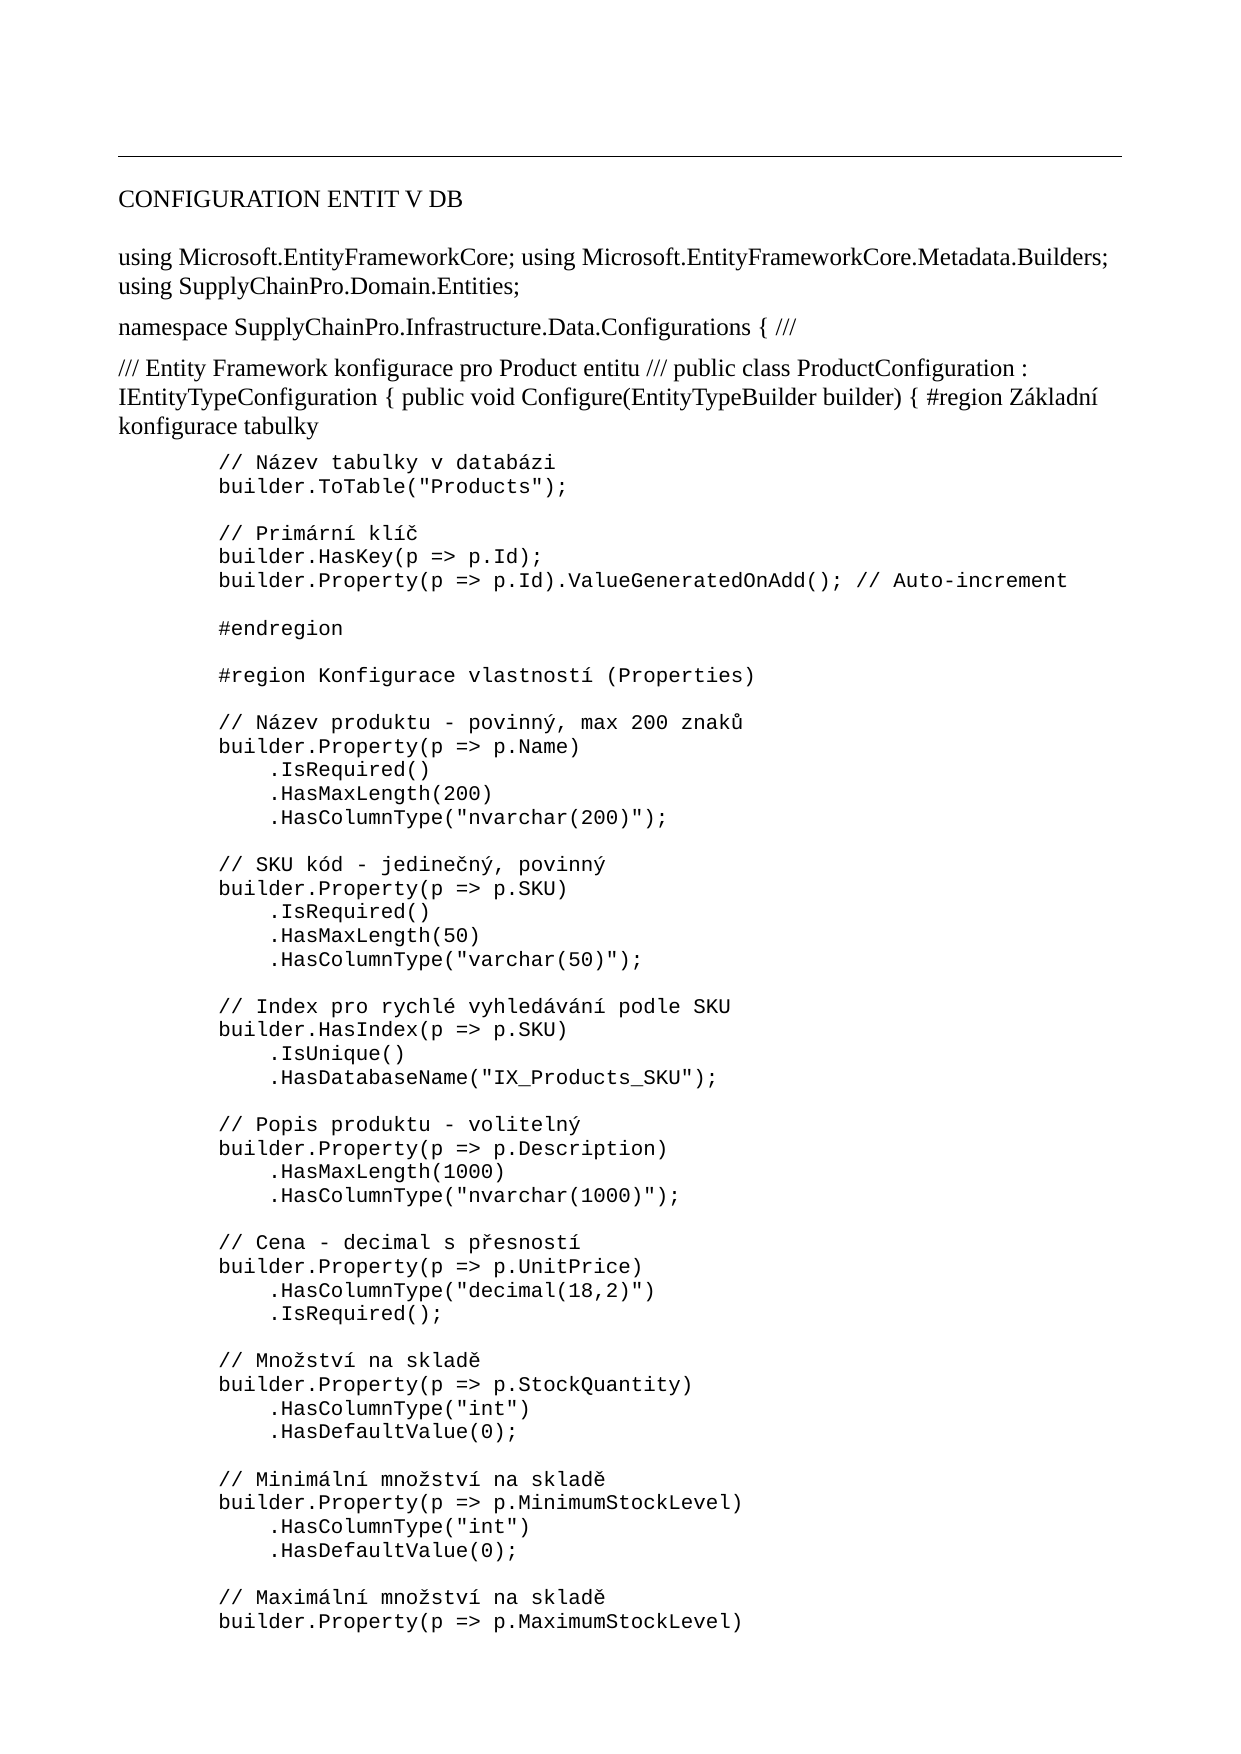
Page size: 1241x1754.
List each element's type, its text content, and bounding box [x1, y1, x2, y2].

text // Název produktu - povinný, max 200 znaků [118, 712, 1122, 736]
text using Microsoft.EntityFrameworkCore; using Microsoft.EntityFrameworkCore.Metadata.Builders; using SupplyChainPro.Domain.Entities; [118, 242, 1122, 299]
text .HasColumnType("decimal(18,2)") [118, 1279, 1122, 1303]
text // Minimální množství na skladě [118, 1469, 1122, 1492]
text #endregion [118, 617, 1122, 641]
text // SKU kód - jedinečný, povinný [118, 854, 1122, 878]
text .HasDatabaseName("IX_Products_SKU"); [118, 1067, 1122, 1090]
text .HasMaxLength(50) [118, 925, 1122, 948]
text builder.Property(p => p.SKU) [118, 878, 1122, 901]
text .HasMaxLength(200) [118, 783, 1122, 807]
text builder.HasKey(p => p.Id); [118, 547, 1122, 570]
text // Primární klíč [118, 523, 1122, 547]
text .IsUnique() [118, 1043, 1122, 1067]
text // Maximální množství na skladě [118, 1587, 1122, 1611]
text CONFIGURATION ENTIT V DB [118, 184, 1122, 213]
text .HasDefaultValue(0); [118, 1540, 1122, 1563]
text // Popis produktu - volitelný [118, 1114, 1122, 1138]
text .IsRequired() [118, 759, 1122, 783]
text // Množství na skladě [118, 1351, 1122, 1374]
text builder.ToTable("Products"); [118, 476, 1122, 499]
text builder.Property(p => p.Id).ValueGeneratedOnAdd(); // Auto-increment [118, 570, 1122, 594]
text .HasMaxLength(1000) [118, 1161, 1122, 1185]
text namespace SupplyChainPro.Infrastructure.Data.Configurations { /// [118, 312, 1122, 341]
text builder.Property(p => p.UnitPrice) [118, 1256, 1122, 1279]
text .HasDefaultValue(0); [118, 1421, 1122, 1445]
text #region Konfigurace vlastností (Properties) [118, 665, 1122, 688]
text .HasColumnType("int") [118, 1516, 1122, 1540]
text builder.Property(p => p.Description) [118, 1138, 1122, 1161]
text /// Entity Framework konfigurace pro Product entitu /// public class ProductConfiguration : IEntityTypeConfiguration { public void Configure(EntityTypeBuilder builder) { #region Základní konfigurace tabulky [118, 353, 1122, 439]
text builder.HasIndex(p => p.SKU) [118, 1019, 1122, 1043]
text .HasColumnType("varchar(50)"); [118, 948, 1122, 972]
text // Cena - decimal s přesností [118, 1232, 1122, 1256]
text .IsRequired(); [118, 1303, 1122, 1327]
text .HasColumnType("int") [118, 1398, 1122, 1421]
text builder.Property(p => p.MaximumStockLevel) [118, 1611, 1122, 1634]
text .HasColumnType("nvarchar(1000)"); [118, 1185, 1122, 1209]
text builder.Property(p => p.Name) [118, 736, 1122, 759]
text .HasColumnType("nvarchar(200)"); [118, 807, 1122, 830]
text // Index pro rychlé vyhledávání podle SKU [118, 996, 1122, 1019]
text builder.Property(p => p.StockQuantity) [118, 1374, 1122, 1398]
text builder.Property(p => p.MinimumStockLevel) [118, 1492, 1122, 1516]
text .IsRequired() [118, 901, 1122, 925]
text // Název tabulky v databázi [118, 452, 1122, 476]
